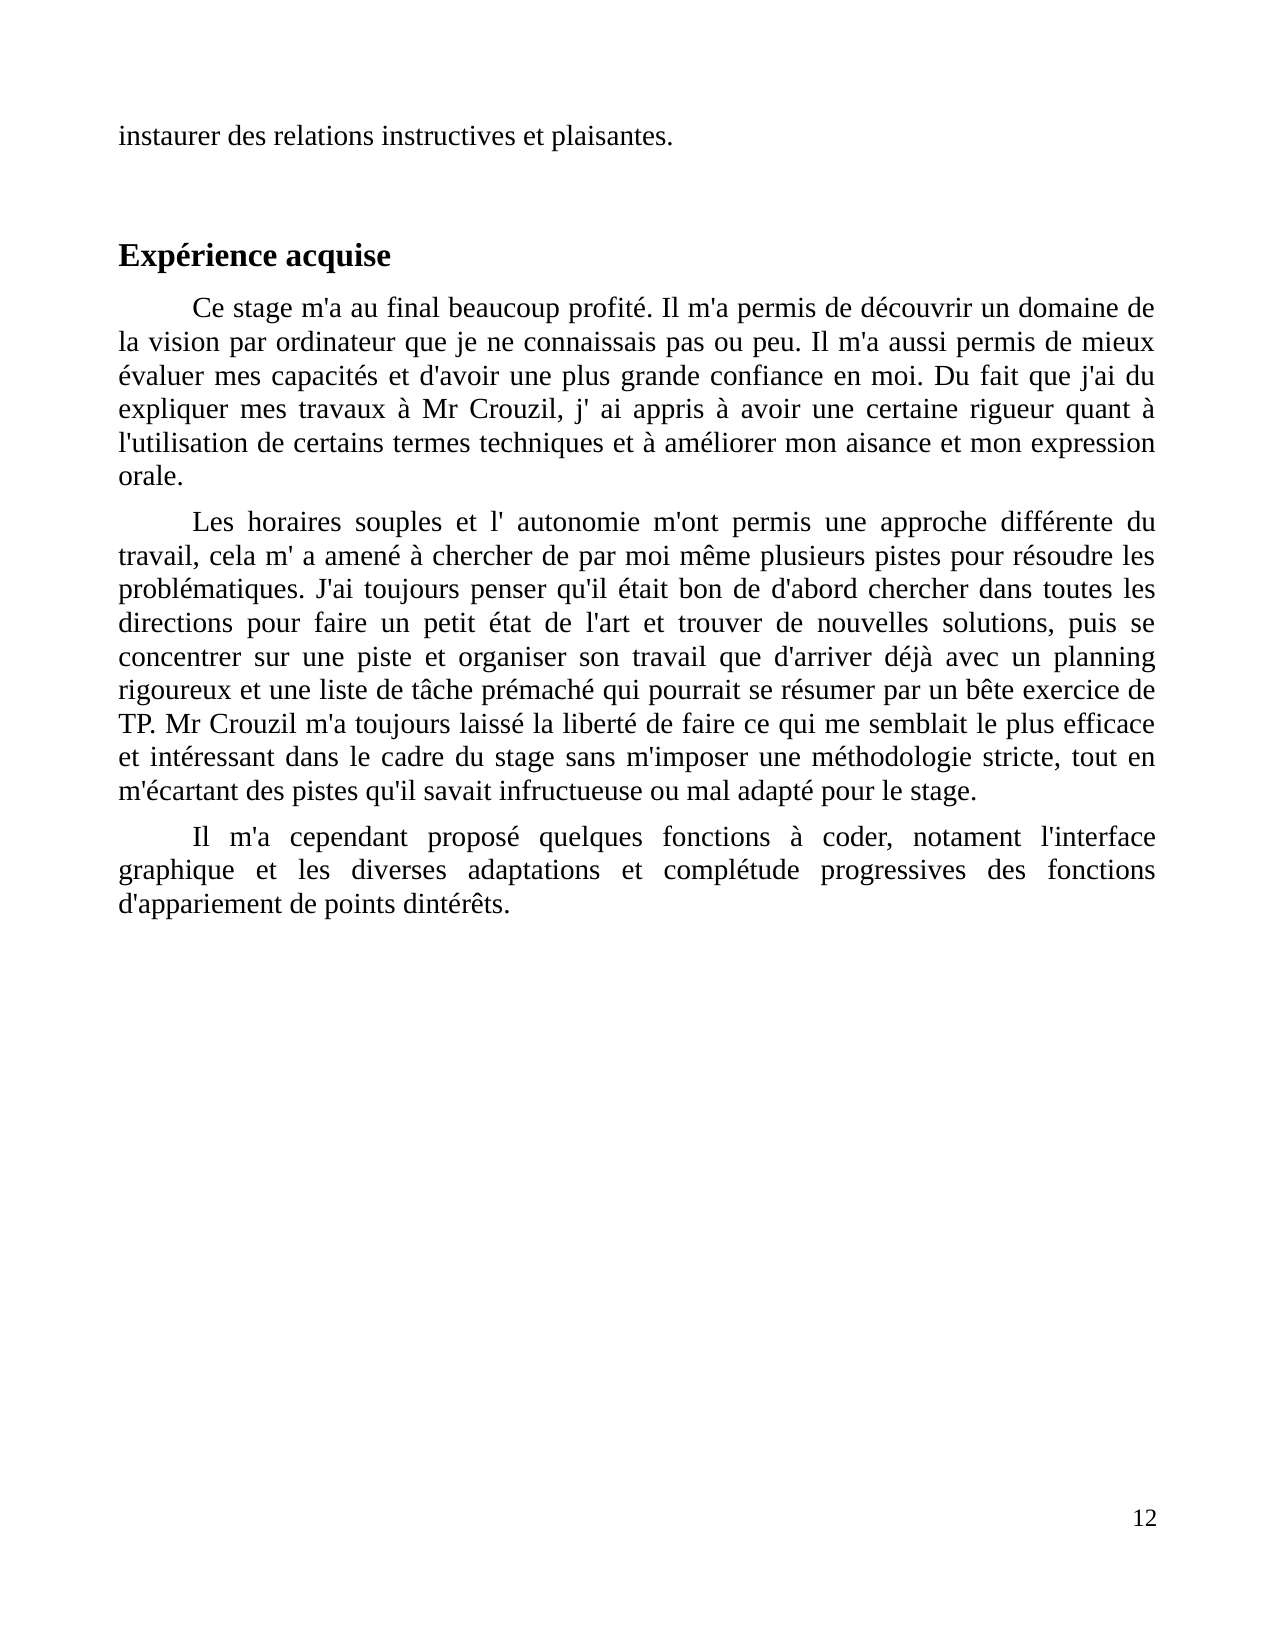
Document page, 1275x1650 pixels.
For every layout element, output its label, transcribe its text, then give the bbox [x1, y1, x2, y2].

subtitle Expérience acquise [118, 235, 1157, 273]
text Il m'a cependant proposé quelques fonctions à coder, notament l'interface graphique et les diverses adaptations et complétude progressives des fonctions d'appariement de points dintérêts. [118, 819, 1157, 919]
text Ce stage m'a au final beaucoup profité. Il m'a permis de découvrir un domaine de la vision par ordinateur que je ne connaissais pas ou peu. Il m'a aussi permis de mieux évaluer mes capacités et d'avoir une plus grande confiance en moi. Du fait que j'ai du expliquer mes travaux à Mr Crouzil, j' ai appris à avoir une certaine rigueur quant à l'utilisation de certains termes techniques et à améliorer mon aisance et mon expression orale. [118, 286, 1157, 492]
text instaurer des relations instructives et plaisantes. [118, 118, 1157, 152]
text Les horaires souples et l' autonomie m'ont permis une approche différente du travail, cela m' a amené à chercher de par moi même plusieurs pistes pour résoudre les problématiques. J'ai toujours penser qu'il était bon de d'abord chercher dans toutes les directions pour faire un petit état de l'art et trouver de nouvelles solutions, puis se concentrer sur une piste et organiser son travail que d'arriver déjà avec un planning rigoureux et une liste de tâche prémaché qui pourrait se résumer par un bête exercice de TP. Mr Crouzil m'a toujours laissé la liberté de faire ce qui me semblait le plus efficace et intéressant dans le cadre du stage sans m'imposer une méthodologie stricte, tout en m'écartant des pistes qu'il savait infructueuse ou mal adapté pour le stage. [118, 504, 1157, 806]
